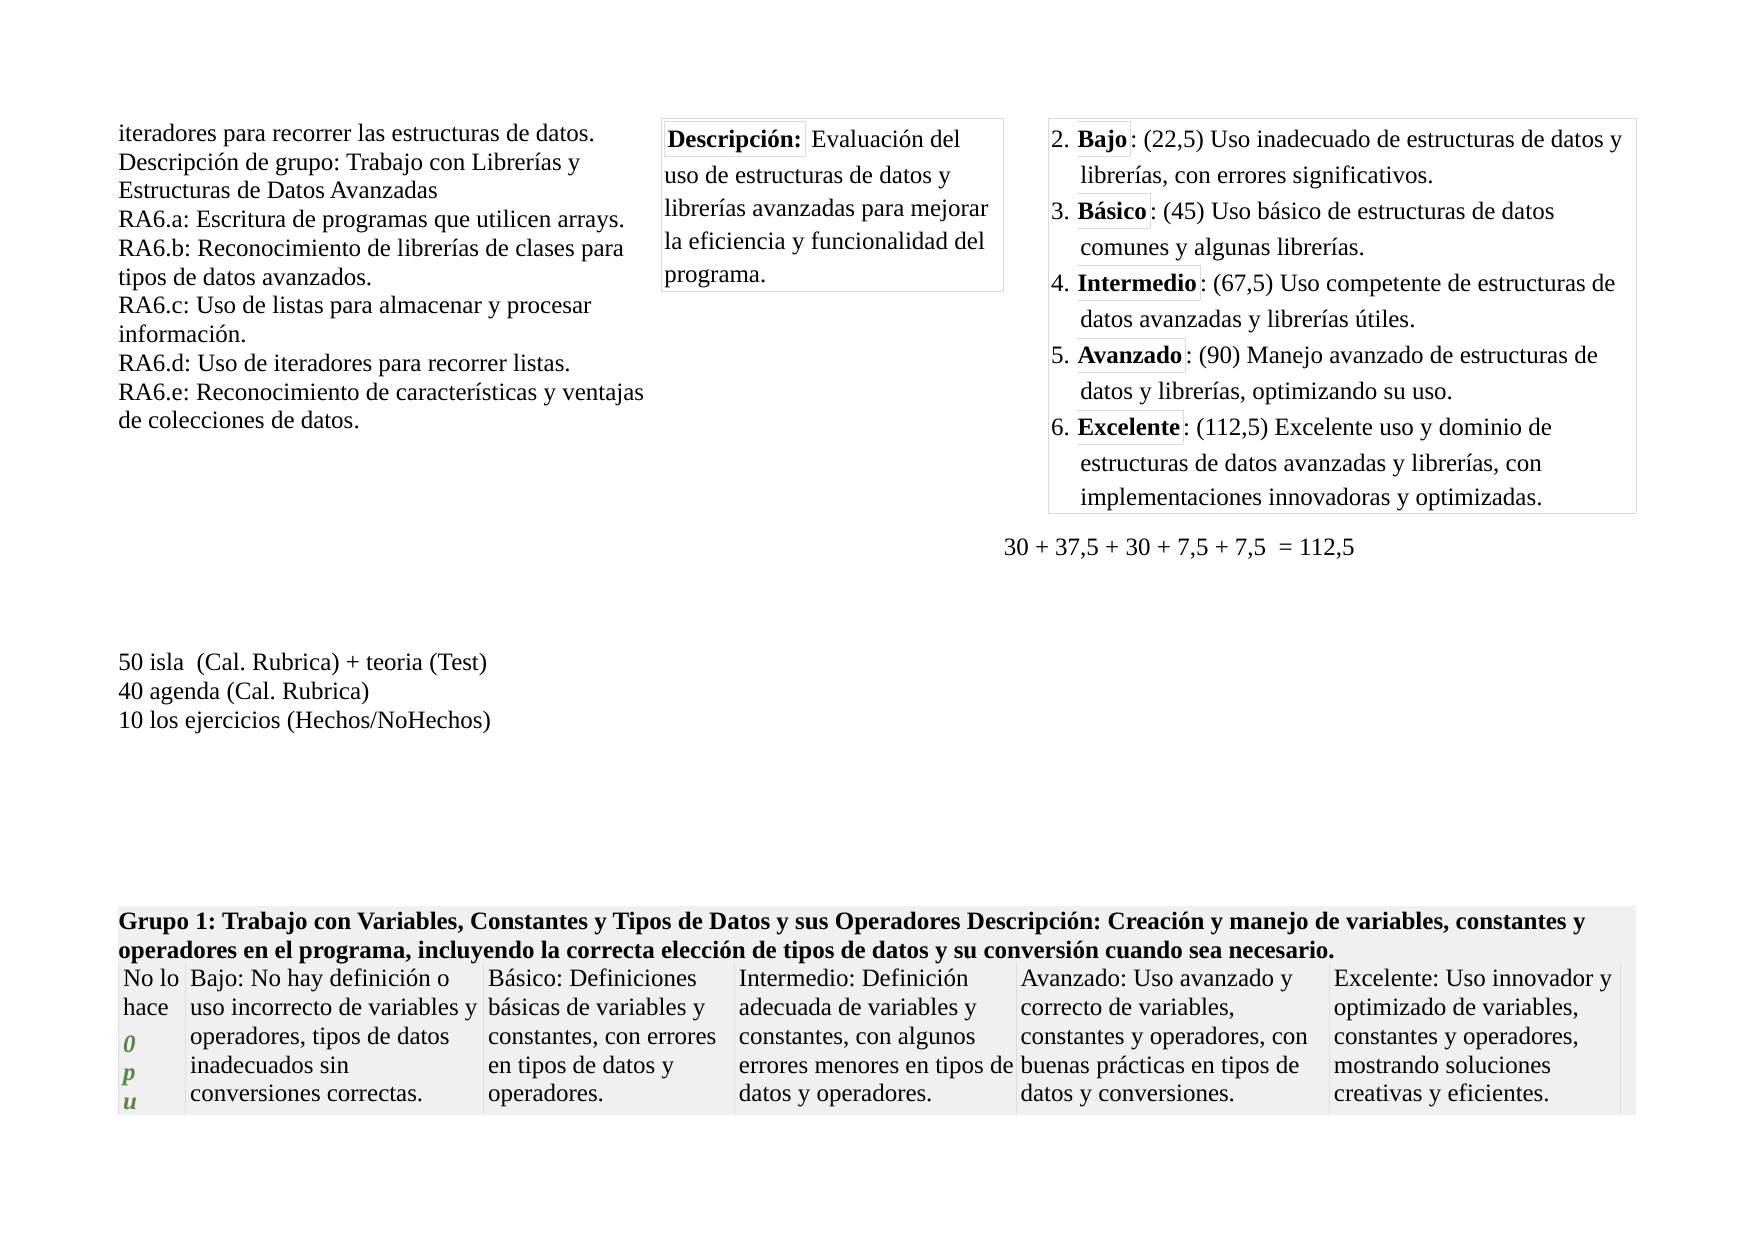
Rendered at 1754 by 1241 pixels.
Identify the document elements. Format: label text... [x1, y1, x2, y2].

table_cell Descripción: Evaluación del uso de estructuras de datos y librerías avanzadas para mejorar la eficiencia y funcionalidad del programa. [662, 119, 1003, 291]
text 50 isla (Cal. Rubrica) + teoria (Test) [118, 647, 1636, 676]
table_cell [661, 292, 1003, 561]
table_header No lo hace 0 pu [119, 964, 185, 1115]
table_header Básico: Definiciones básicas de variables y constantes, con errores en tipos de datos y operadores. [484, 964, 734, 1115]
table_cell Rúbrica (1-5 Puntos): Nulo: (0) No lo hace. Bajo: (22,5) Uso inadecuado de estructuras de datos y librerías, con errores significativos. Básico: (45) Uso básico de estructuras de datos comunes y algunas librerías. Intermedio: (67,5) Uso competente de estructuras de datos avanzadas y librerías útiles. Avanzado: (90) Manejo avanzado de estructuras de datos y librerías, optimizando su uso. Excelente: (112,5) Excelente uso y dominio de estructuras de datos avanzadas y librerías, con implementaciones innovadoras y optimizadas. 30 + 37,5 + 30 + 7,5 + 7,5 = 112,5 [1049, 119, 1636, 513]
table_header Intermedio: Definición adecuada de variables y constantes, con algunos errores menores en tipos de datos y operadores. [735, 964, 1016, 1115]
table_header Avanzado: Uso avanzado y correcto de variables, constantes y operadores, con buenas prácticas en tipos de datos y conversiones. [1017, 964, 1329, 1115]
table_cell Rúbrica (1-5 Puntos): Nulo: (0) No lo hace. Bajo: (22,5) Uso inadecuado de estructuras de datos y librerías, con errores significativos. Básico: (45) Uso básico de estructuras de datos comunes y algunas librerías. Intermedio: (67,5) Uso competente de estructuras de datos avanzadas y librerías útiles. Avanzado: (90) Manejo avanzado de estructuras de datos y librerías, optimizando su uso. Excelente: (112,5) Excelente uso y dominio de estructuras de datos avanzadas y librerías, con implementaciones innovadoras y optimizadas. 30 + 37,5 + 30 + 7,5 + 7,5 = 112,5 [1004, 118, 1636, 561]
table_header [1620, 906, 1636, 1115]
text 10 los ejercicios (Hechos/NoHechos) [118, 705, 1636, 733]
text 40 agenda (Cal. Rubrica) [118, 676, 1636, 705]
table_cell iteradores para recorrer las estructuras de datos. Descripción de grupo: Trabajo con Librerías y Estructuras de Datos Avanzadas RA6.a: Escritura de programas que utilicen arrays. RA6.b: Reconocimiento de librerías de clases para tipos de datos avanzados. RA6.c: Uso de listas para almacenar y procesar información. RA6.d: Uso de iteradores para recorrer listas. RA6.e: Reconocimiento de características y ventajas de colecciones de datos. [118, 118, 661, 561]
table_header Grupo 1: Trabajo con Variables, Constantes y Tipos de Datos y sus Operadores Descripción: Creación y manejo de variables, constantes y operadores en el programa, incluyendo la correcta elección de tipos de datos y su conversión cuando sea necesario. [118, 906, 1620, 964]
table_header Bajo: No hay definición o uso incorrecto de variables y operadores, tipos de datos inadecuados sin conversiones correctas. [186, 964, 483, 1115]
table_header Excelente: Uso innovador y optimizado de variables, constantes y operadores, mostrando soluciones creativas y eficientes. [1330, 964, 1620, 1115]
